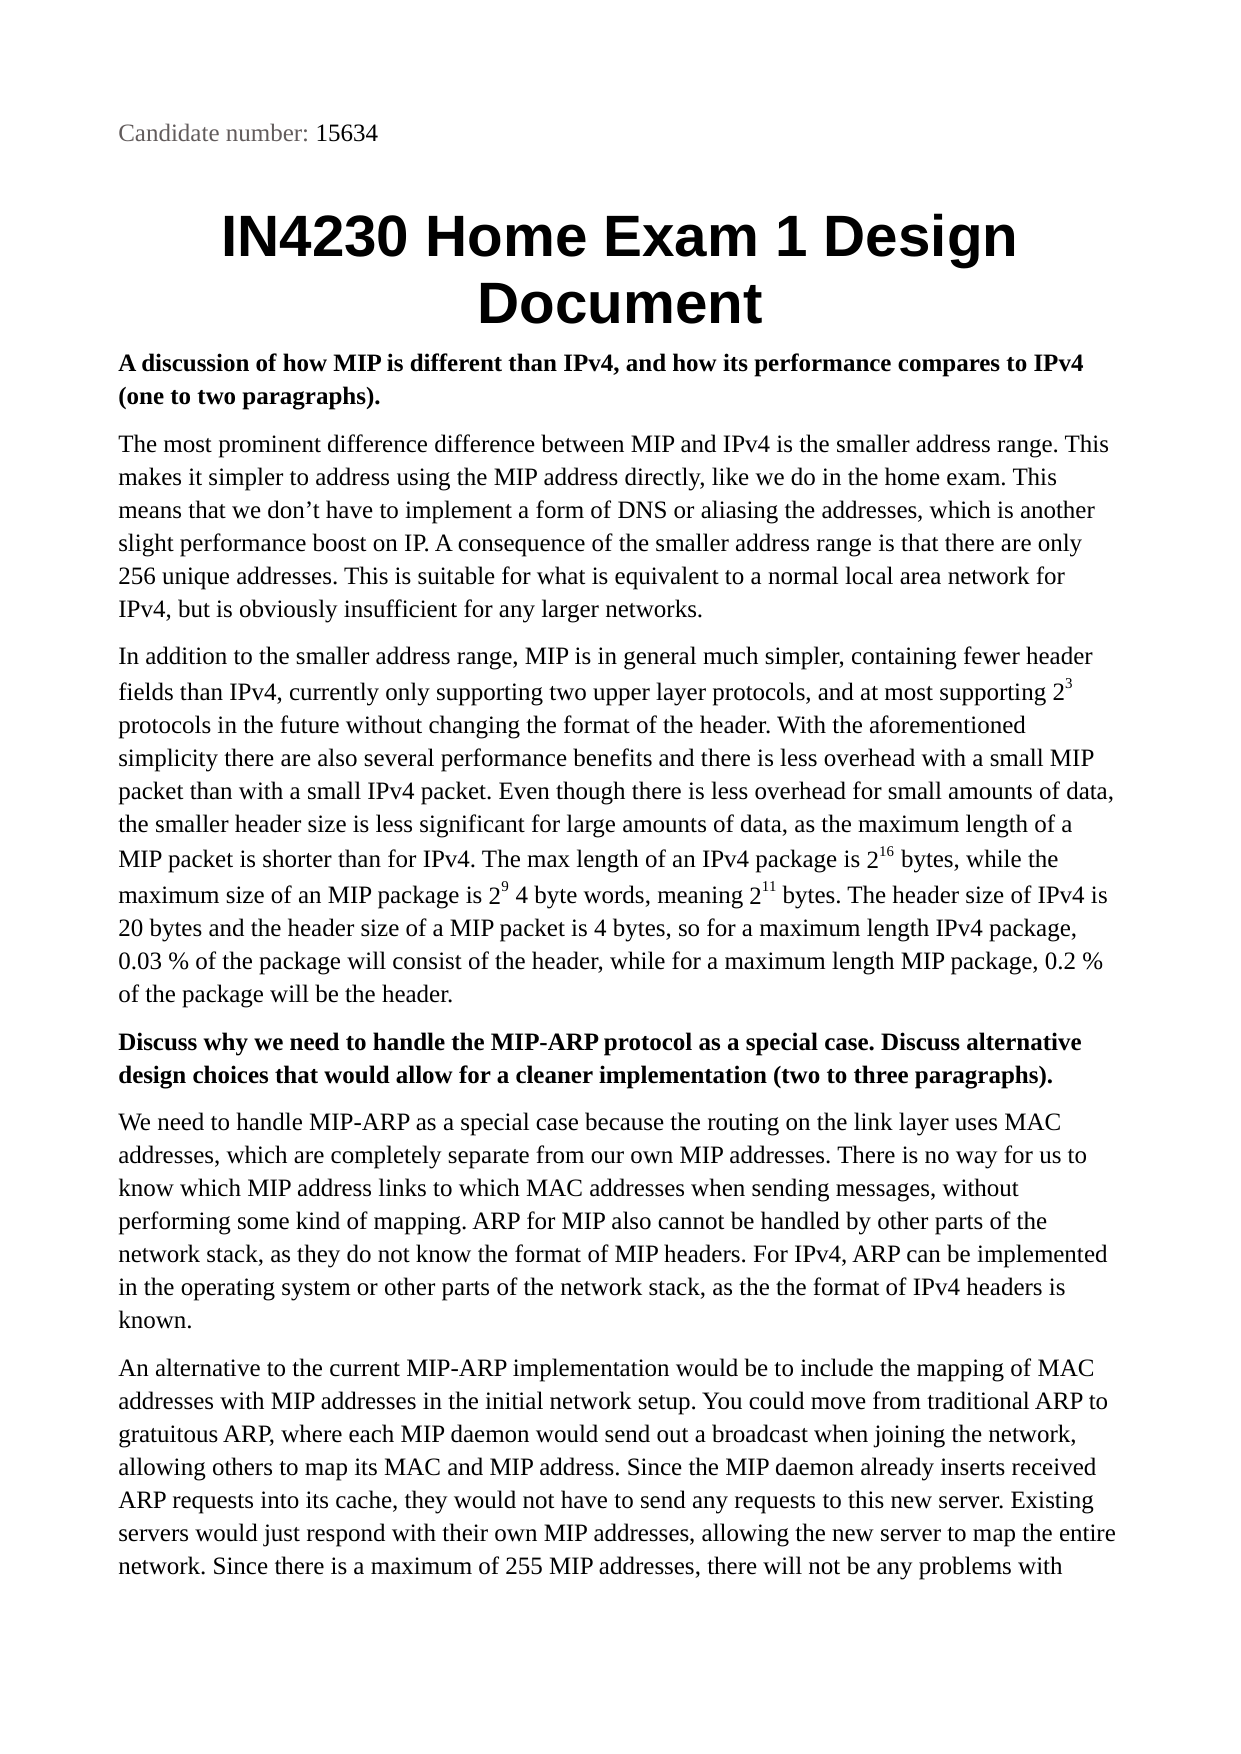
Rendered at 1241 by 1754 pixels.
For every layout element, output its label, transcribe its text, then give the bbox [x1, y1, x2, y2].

title IN4230 Home Exam 1 Design Document [118, 201, 1122, 336]
text The most prominent difference difference between MIP and IPv4 is the smaller address range. This makes it simpler to address using the MIP address directly, like we do in the home exam. This means that we don’t have to implement a form of DNS or aliasing the addresses, which is another slight performance boost on IP. A consequence of the smaller address range is that there are only 256 unique addresses. This is suitable for what is equivalent to a normal local area network for IPv4, but is obviously insufficient for any larger networks. [118, 429, 1122, 622]
text An alternative to the current MIP-ARP implementation would be to include the mapping of MAC addresses with MIP addresses in the initial network setup. You could move from traditional ARP to gratuitous ARP, where each MIP daemon would send out a broadcast when joining the network, allowing others to map its MAC and MIP address. Since the MIP daemon already inserts received ARP requests into its cache, they would not have to send any requests to this new server. Existing servers would just respond with their own MIP addresses, allowing the new server to map the entire network. Since there is a maximum of 255 MIP addresses, there will not be any problems with [118, 1353, 1122, 1580]
text Discuss why we need to handle the MIP-ARP protocol as a special case. Discuss alternative design choices that would allow for a cleaner implementation (two to three paragraphs). [118, 1027, 1122, 1088]
text We need to handle MIP-ARP as a special case because the routing on the link layer uses MAC addresses, which are completely separate from our own MIP addresses. There is no way for us to know which MIP address links to which MAC addresses when sending messages, without performing some kind of mapping. ARP for MIP also cannot be handled by other parts of the network stack, as they do not know the format of MIP headers. For IPv4, ARP can be implemented in the operating system or other parts of the network stack, as the the format of IPv4 headers is known. [118, 1107, 1122, 1334]
text In addition to the smaller address range, MIP is in general much simpler, containing fewer header fields than IPv4, currently only supporting two upper layer protocols, and at most supporting protocols in the future without changing the format of the header. With the aforementioned simplicity there are also several performance benefits and there is less overhead with a small MIP packet than with a small IPv4 packet. Even though there is less overhead for small amounts of data, the smaller header size is less significant for large amounts of data, as the maximum length of a MIP packet is shorter than for IPv4. The max length of an IPv4 package is bytes, while the maximum size of an MIP package is 4 byte words, meaning bytes. The header size of IPv4 is 20 bytes and the header size of a MIP packet is 4 bytes, so for a maximum length IPv4 package, 0.03 % of the package will consist of the header, while for a maximum length MIP package, 0.2 % of the package will be the header. [118, 641, 1122, 1008]
text A discussion of how MIP is different than IPv4, and how its performance compares to IPv4 (one to two paragraphs). [118, 348, 1122, 410]
